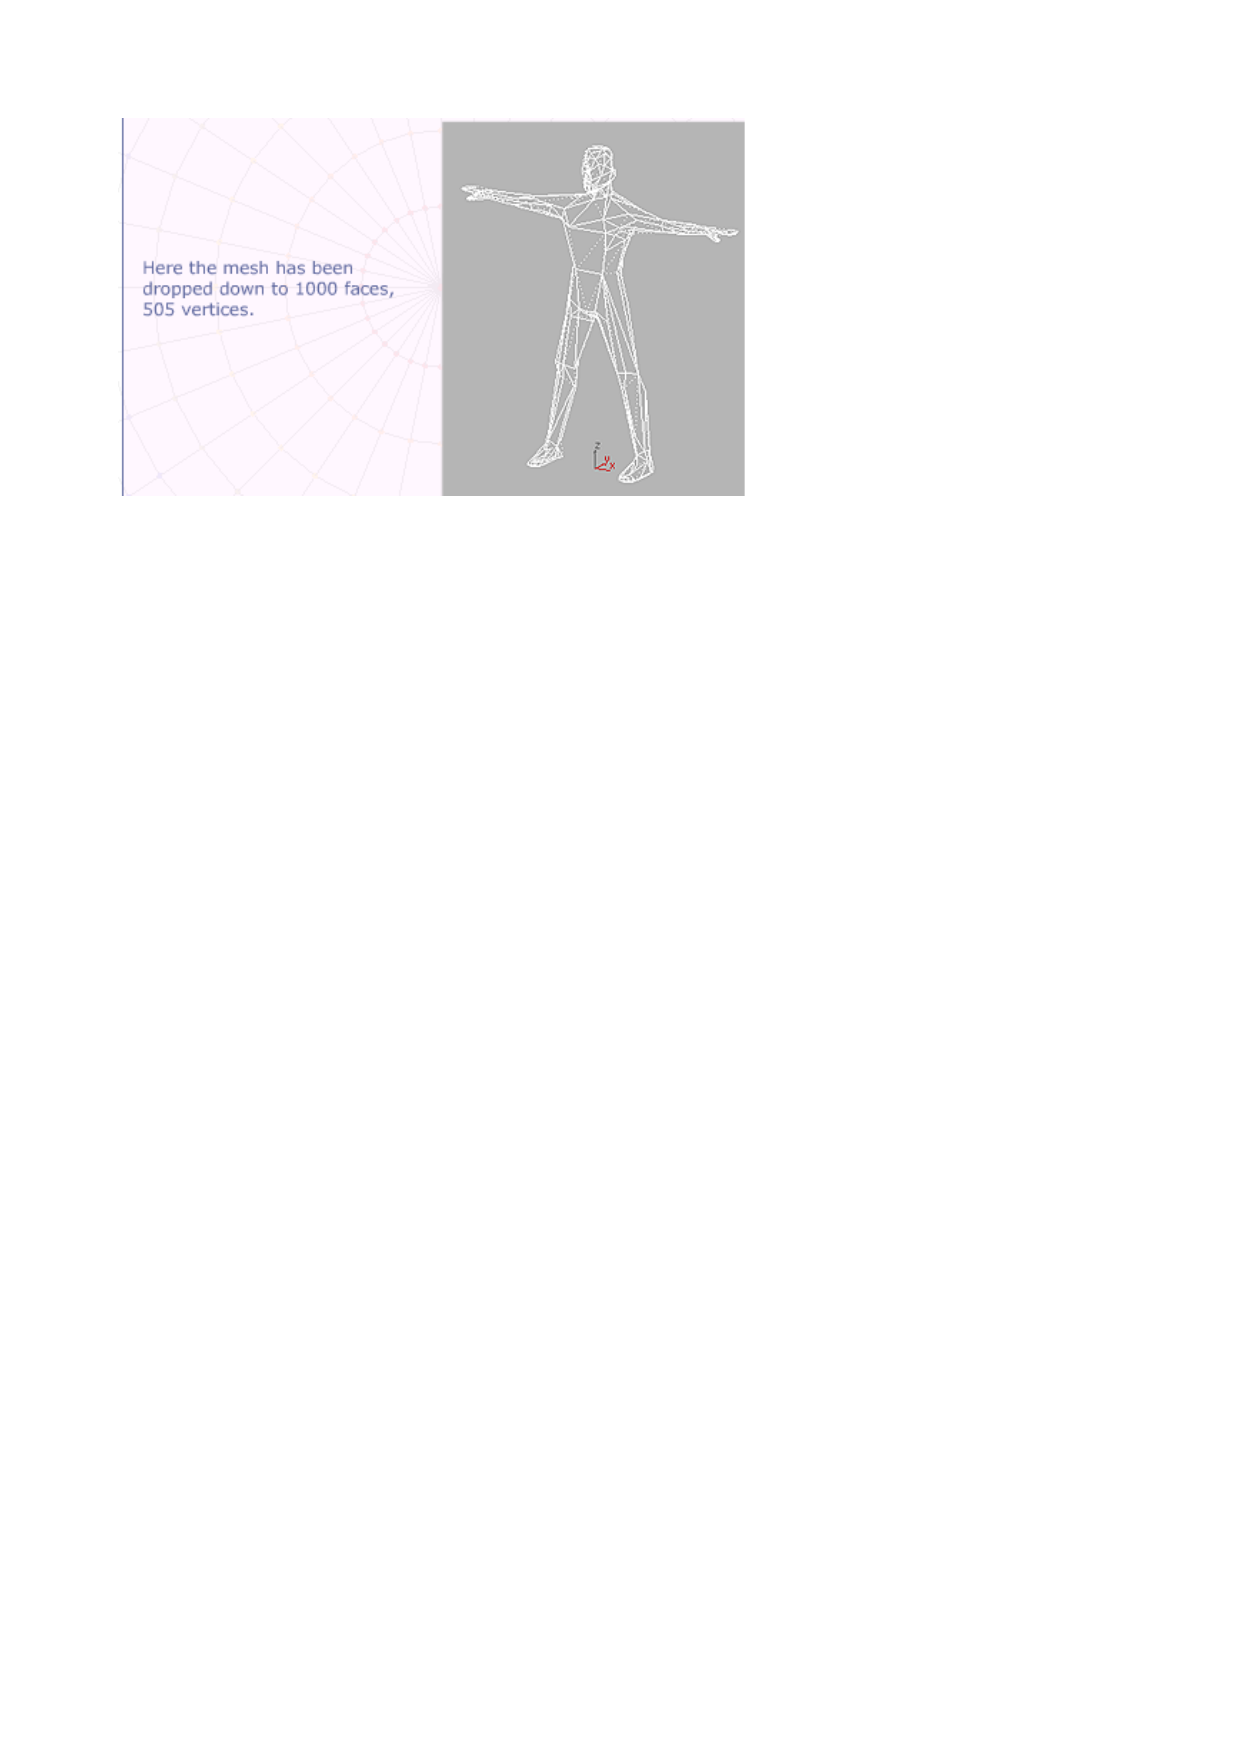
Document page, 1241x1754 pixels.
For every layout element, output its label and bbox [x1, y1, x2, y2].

picture [118, 118, 745, 496]
